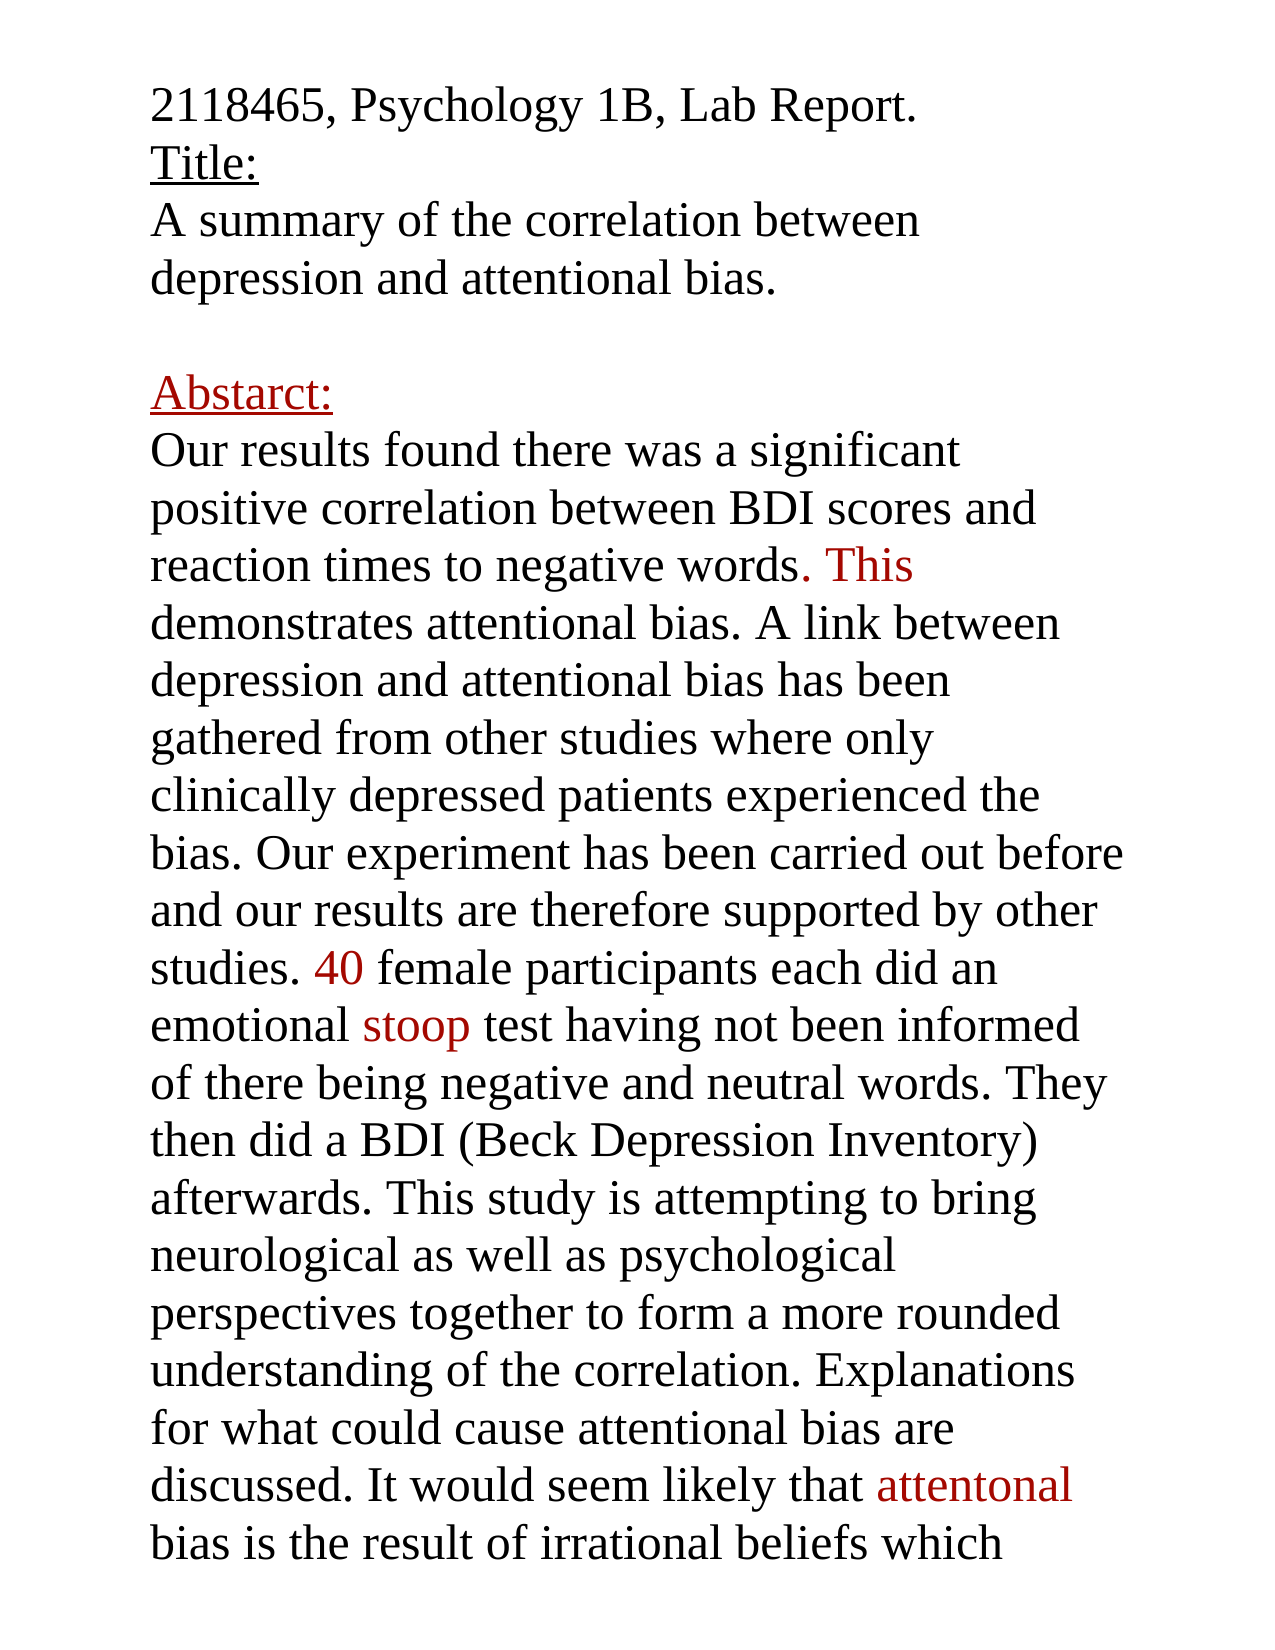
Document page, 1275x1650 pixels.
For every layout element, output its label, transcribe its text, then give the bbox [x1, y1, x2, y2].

text A summary of the correlation between depression and attentional bias. [150, 190, 1125, 305]
text 2118465, Psychology 1B, Lab Report. [150, 75, 1125, 132]
text Title: [150, 132, 1125, 190]
text Our results found there was a significant positive correlation between BDI scores and reaction times to negative words. This demonstrates attentional bias. A link between depression and attentional bias has been gathered from other studies where only clinically depressed patients experienced the bias. Our experiment has been carried out before and our results are therefore supported by other studies. 40 female participants each did an emotional stoop test having not been informed of there being negative and neutral words. They then did a BDI (Beck Depression Inventory) afterwards. This study is attempting to bring neurological as well as psychological perspectives together to form a more rounded understanding of the correlation. Explanations for what could cause attentional bias are discussed. It would seem likely that attentonal bias is the result of irrational beliefs which [150, 420, 1125, 1570]
text Abstarct: [150, 362, 1125, 420]
